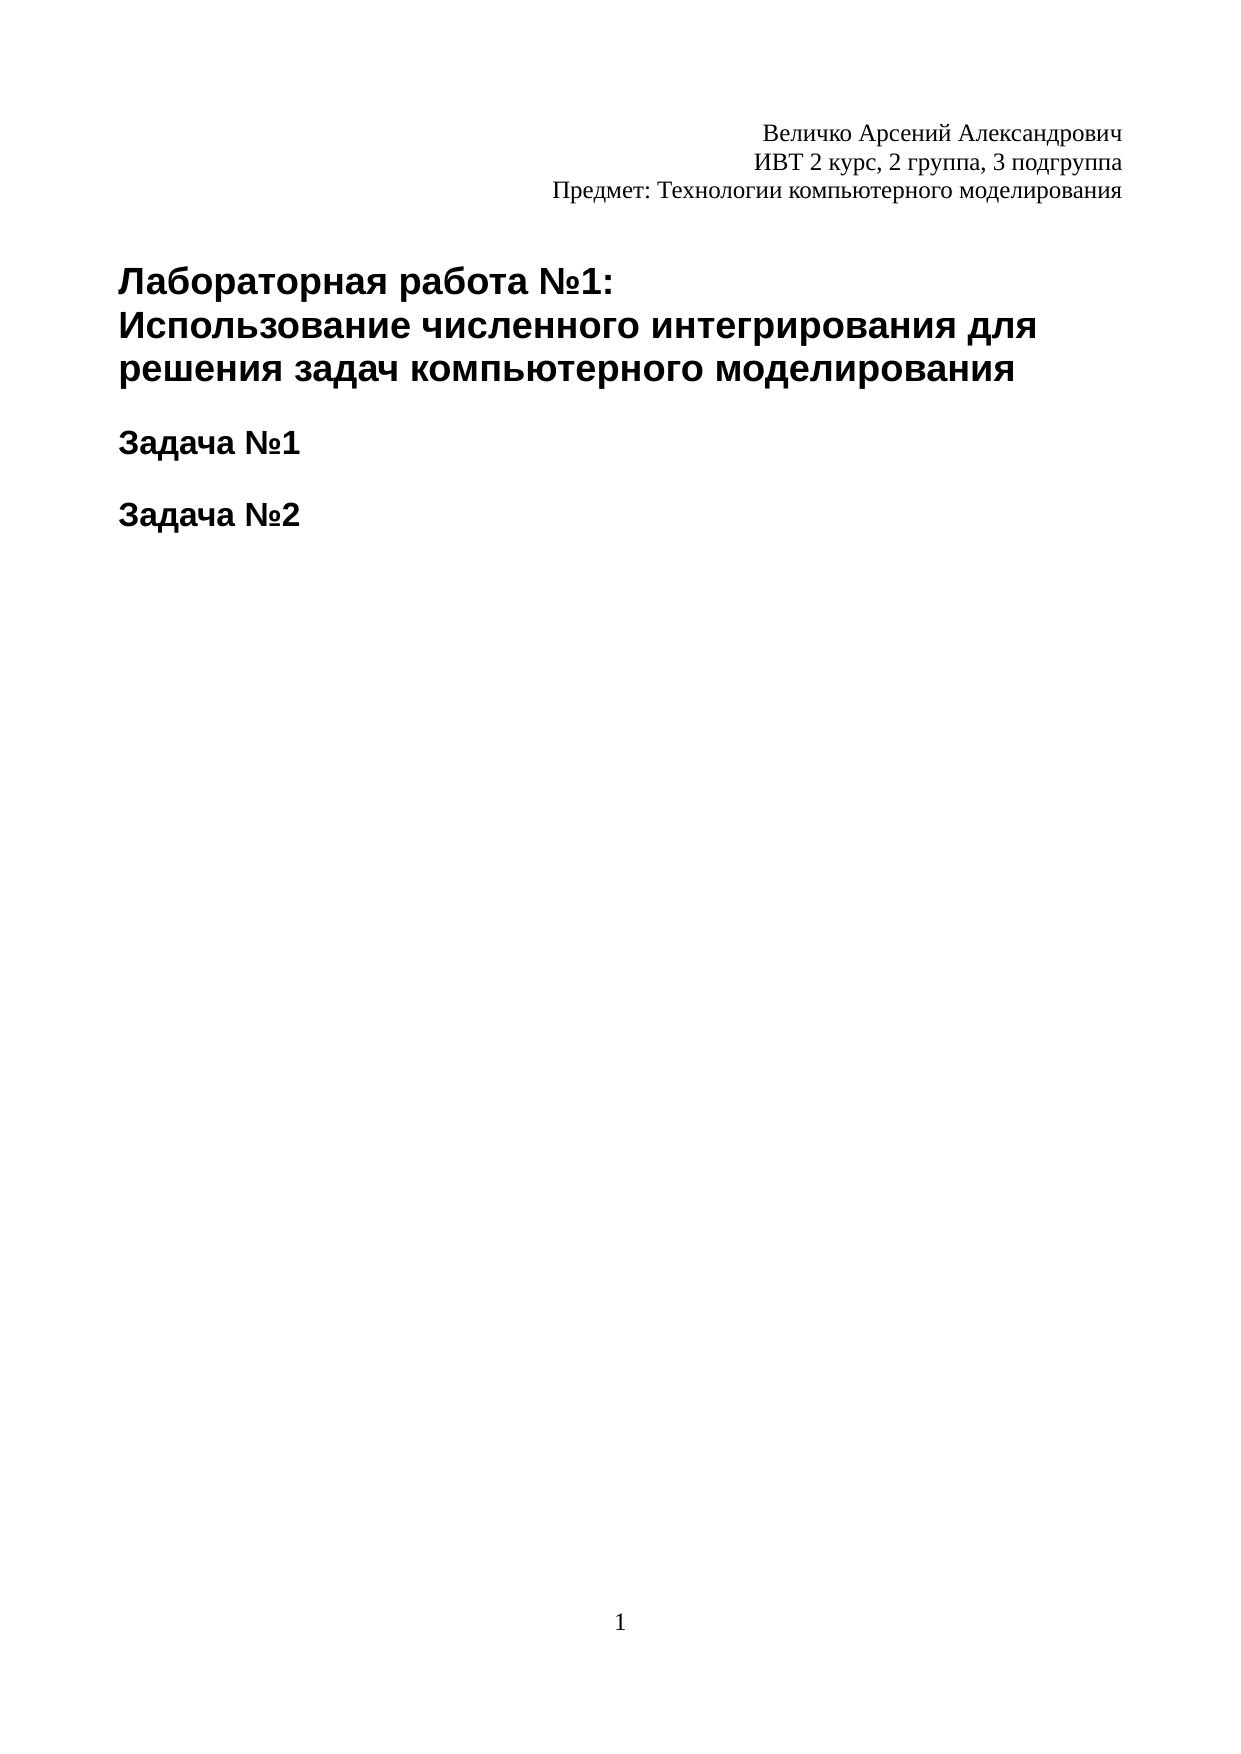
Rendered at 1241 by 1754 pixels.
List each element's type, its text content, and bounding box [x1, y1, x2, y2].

subtitle Задача №1 [118, 423, 1122, 462]
subtitle Лабораторная работа №1: Использование численного интегрирования для решения задач компьютерного моделирования [118, 259, 1122, 390]
subtitle Задача №2 [118, 495, 1122, 534]
